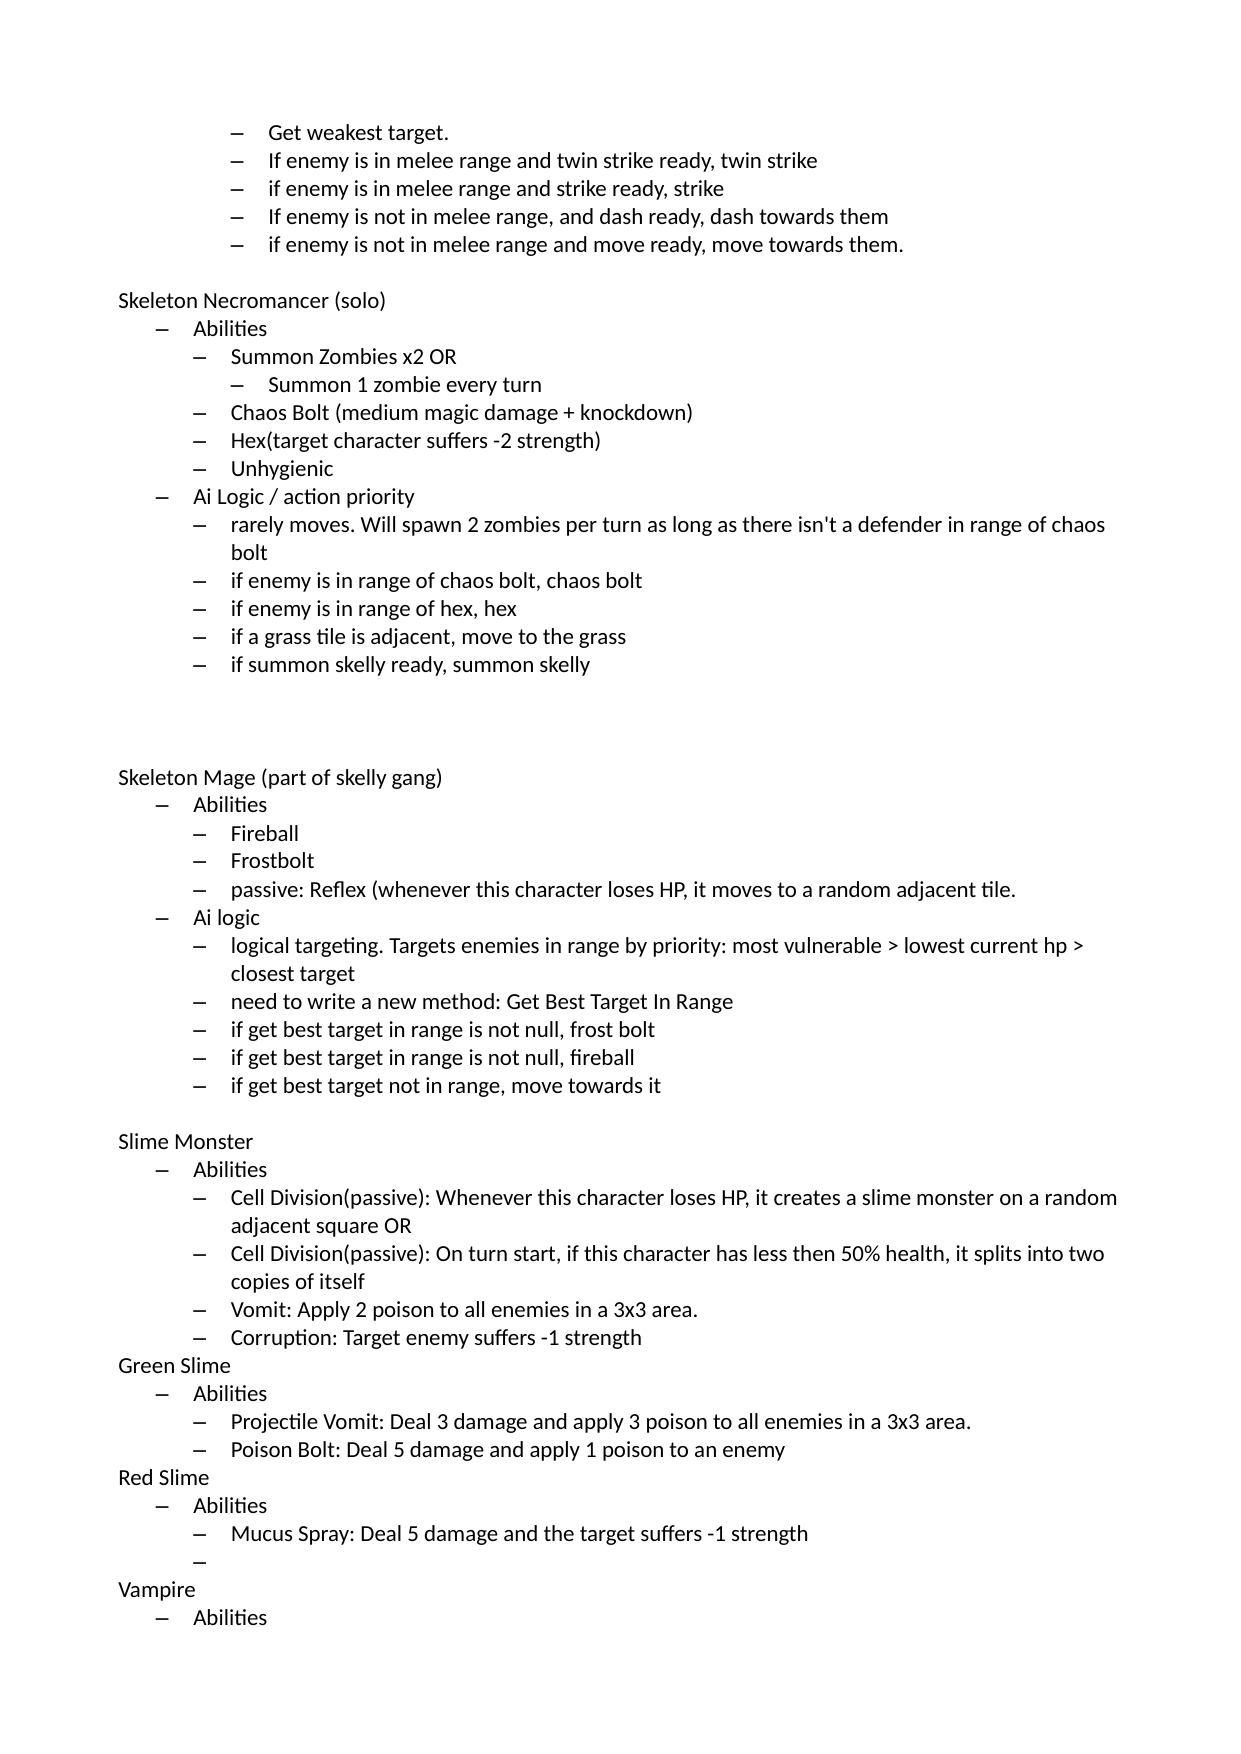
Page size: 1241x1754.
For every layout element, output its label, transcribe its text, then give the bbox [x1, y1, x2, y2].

list if get best target in range is not null, frost bolt [193, 1015, 1122, 1043]
list Get weakest target. [231, 118, 1122, 146]
list Hex(target character suffers -2 strength) [193, 426, 1122, 454]
list Ai logic [156, 903, 1122, 931]
list Abilities [156, 1603, 1122, 1631]
text Vampire [118, 1575, 1122, 1603]
list if a grass tile is adjacent, move to the grass [193, 622, 1122, 651]
list Abilities [156, 791, 1122, 819]
text Slime Monster [118, 1127, 1122, 1155]
list Corruption: Target enemy suffers -1 strength [193, 1323, 1122, 1351]
text Green Slime [118, 1351, 1122, 1379]
list Poison Bolt: Deal 5 damage and apply 1 poison to an enemy [193, 1435, 1122, 1463]
list Cell Division(passive): On turn start, if this character has less then 50% health, it splits into two copies of itself [193, 1239, 1122, 1295]
list Ai Logic / action priority [156, 482, 1122, 510]
list Fireball [193, 819, 1122, 847]
list if enemy is not in melee range and move ready, move towards them. [231, 230, 1122, 258]
list Chaos Bolt (medium magic damage + knockdown) [193, 398, 1122, 426]
text Red Slime [118, 1463, 1122, 1491]
list Summon 1 zombie every turn [231, 370, 1122, 398]
list Abilities [156, 1155, 1122, 1183]
list if enemy is in range of hex, hex [193, 594, 1122, 622]
text Skeleton Mage (part of skelly gang) [118, 763, 1122, 791]
list Cell Division(passive): Whenever this character loses HP, it creates a slime monster on a random adjacent square OR [193, 1183, 1122, 1239]
list Abilities [156, 1379, 1122, 1407]
text Skeleton Necromancer (solo) [118, 286, 1122, 314]
list if summon skelly ready, summon skelly [193, 651, 1122, 678]
list rarely moves. Will spawn 2 zombies per turn as long as there isn't a defender in range of chaos bolt [193, 510, 1122, 566]
list if enemy is in melee range and strike ready, strike [231, 174, 1122, 202]
list need to write a new method: Get Best Target In Range [193, 987, 1122, 1015]
list Unhygienic [193, 454, 1122, 482]
list Vomit: Apply 2 poison to all enemies in a 3x3 area. [193, 1295, 1122, 1323]
list if enemy is in range of chaos bolt, chaos bolt [193, 566, 1122, 594]
list logical targeting. Targets enemies in range by priority: most vulnerable > lowest current hp > closest target [193, 931, 1122, 987]
list Frostbolt [193, 847, 1122, 875]
list Mucus Spray: Deal 5 damage and the target suffers -1 strength [193, 1519, 1122, 1547]
list Abilities [156, 1491, 1122, 1519]
list if get best target not in range, move towards it [193, 1071, 1122, 1099]
list if get best target in range is not null, fireball [193, 1043, 1122, 1071]
list Projectile Vomit: Deal 3 damage and apply 3 poison to all enemies in a 3x3 area. [193, 1407, 1122, 1435]
list Abilities [156, 314, 1122, 342]
list If enemy is not in melee range, and dash ready, dash towards them [231, 202, 1122, 230]
list If enemy is in melee range and twin strike ready, twin strike [231, 146, 1122, 174]
list passive: Reflex (whenever this character loses HP, it moves to a random adjacent tile. [193, 875, 1122, 903]
list Summon Zombies x2 OR [193, 342, 1122, 370]
